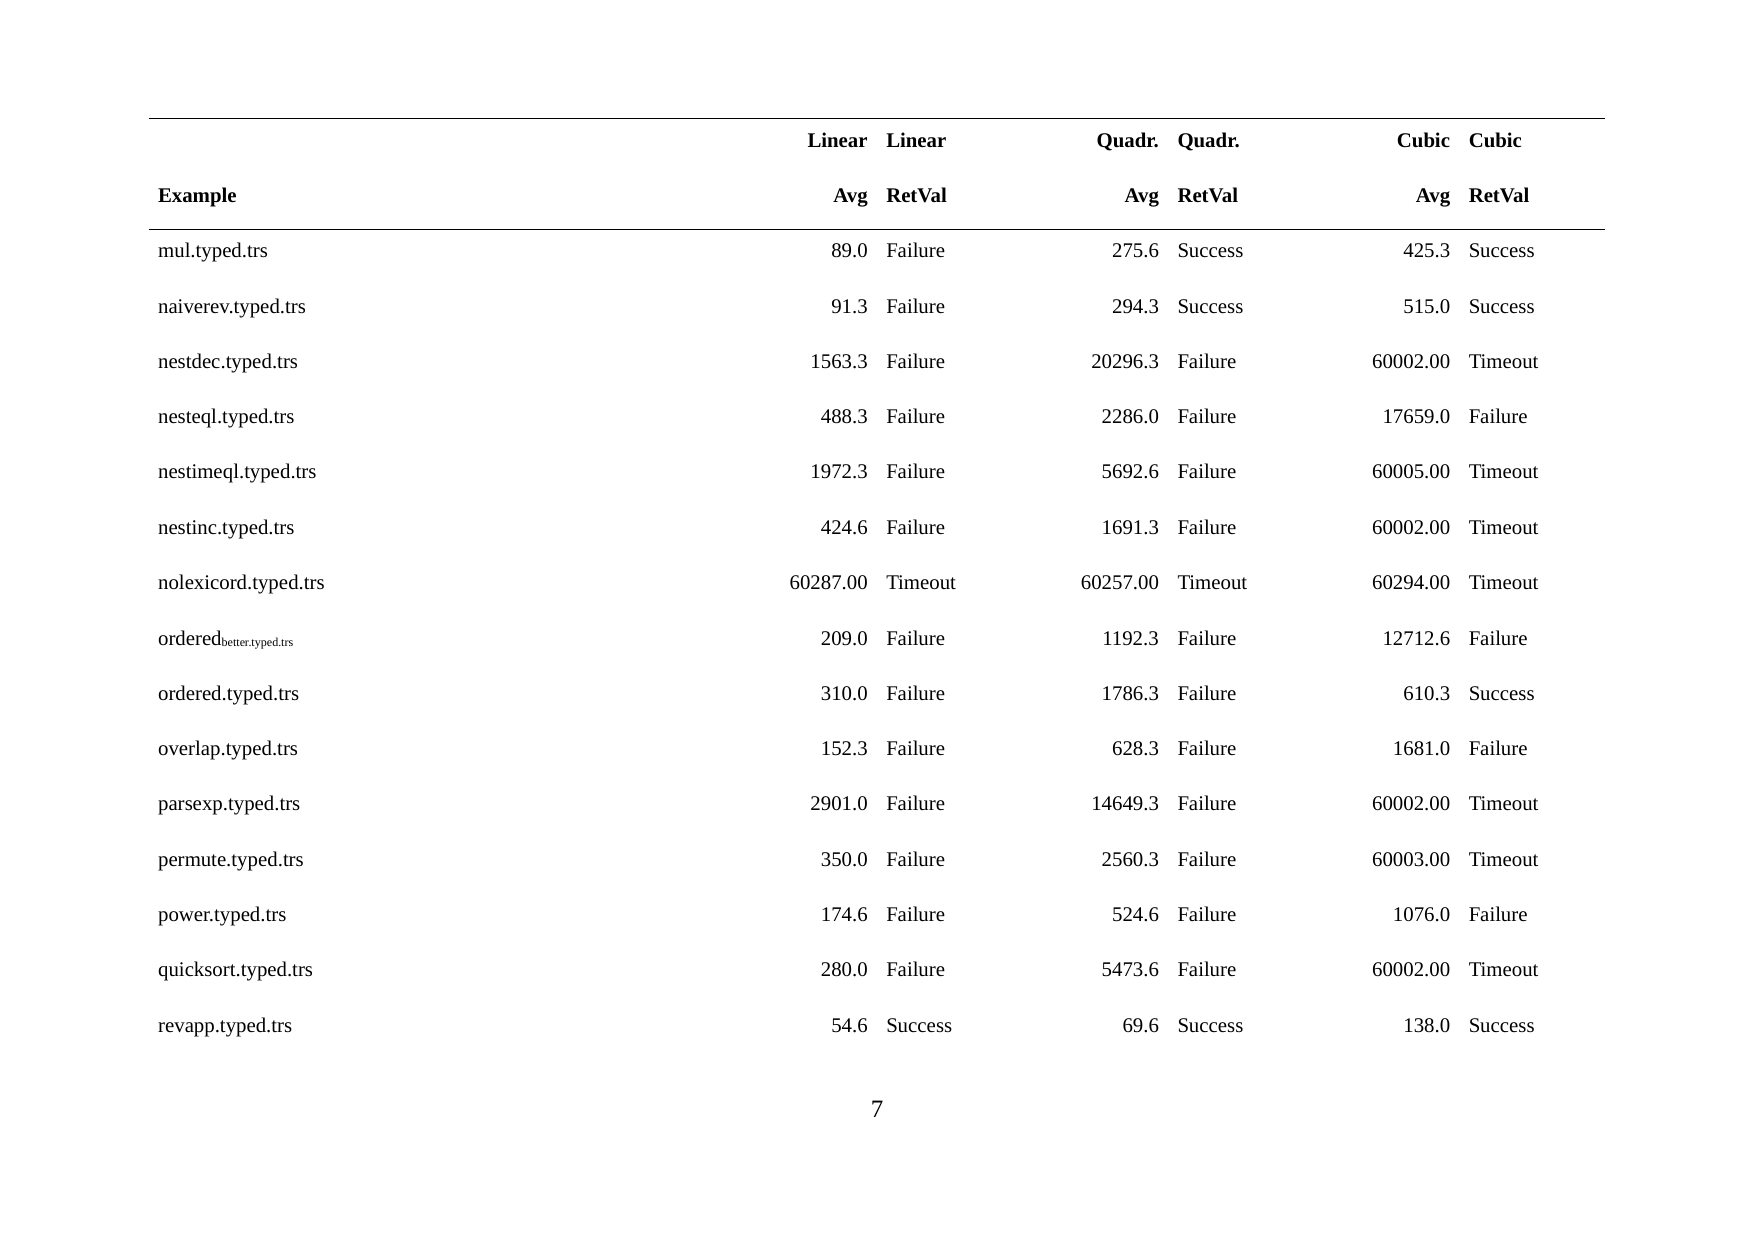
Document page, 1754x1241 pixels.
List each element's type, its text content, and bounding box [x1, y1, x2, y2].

table_cell Failure [877, 948, 1022, 1003]
table_cell nesteql.typed.trs [149, 395, 731, 450]
table_cell Timeout [1459, 340, 1605, 395]
table_cell 1192.3 [1022, 616, 1168, 671]
table_header Cubic [1459, 119, 1605, 173]
table_cell 174.6 [731, 893, 877, 948]
table_cell 152.3 [731, 727, 877, 782]
table_cell 89.0 [731, 230, 877, 284]
table_cell Timeout [1459, 837, 1605, 893]
table_cell 310.0 [731, 671, 877, 727]
table_cell 610.3 [1314, 671, 1459, 727]
table_header Quadr. [1168, 119, 1313, 173]
table_cell 628.3 [1022, 727, 1168, 782]
table_cell 275.6 [1022, 230, 1168, 284]
table_cell Success [1459, 671, 1605, 727]
table_cell 60257.00 [1022, 561, 1168, 616]
table_cell revapp.typed.trs [149, 1003, 731, 1058]
table_header [149, 119, 731, 173]
table_cell Failure [877, 727, 1022, 782]
table_cell Failure [1168, 505, 1313, 561]
table_cell overlap.typed.trs [149, 727, 731, 782]
table_cell 1691.3 [1022, 505, 1168, 561]
table_cell Success [1168, 230, 1313, 284]
table_cell 91.3 [731, 284, 877, 339]
table_cell Success [1459, 284, 1605, 339]
table_header Cubic [1314, 119, 1459, 173]
table_cell Failure [1459, 616, 1605, 671]
table_cell Failure [1168, 782, 1313, 837]
table_cell 488.3 [731, 395, 877, 450]
table_cell 280.0 [731, 948, 877, 1003]
table_cell 60002.00 [1314, 505, 1459, 561]
table_cell Failure [1168, 837, 1313, 893]
table_cell 524.6 [1022, 893, 1168, 948]
table_cell Failure [877, 284, 1022, 339]
table_cell Failure [877, 340, 1022, 395]
table_header Quadr. [1022, 119, 1168, 173]
table_cell Failure [877, 395, 1022, 450]
table_cell 1563.3 [731, 340, 877, 395]
table_cell Timeout [1168, 561, 1313, 616]
table_cell mul.typed.trs [149, 230, 731, 284]
table_cell Failure [1459, 395, 1605, 450]
table_cell naiverev.typed.trs [149, 284, 731, 339]
table_cell 60287.00 [731, 561, 877, 616]
table_cell Timeout [1459, 505, 1605, 561]
table_cell parsexp.typed.trs [149, 782, 731, 837]
table_cell Timeout [877, 561, 1022, 616]
table_cell quicksort.typed.trs [149, 948, 731, 1003]
table_cell 138.0 [1314, 1003, 1459, 1058]
table_cell power.typed.trs [149, 893, 731, 948]
table_cell RetVal [1168, 174, 1313, 229]
table_cell Failure [1168, 395, 1313, 450]
table_header Linear [877, 119, 1022, 173]
table_cell 1786.3 [1022, 671, 1168, 727]
table_cell Example [149, 174, 731, 229]
table_cell Failure [877, 671, 1022, 727]
table_cell 60002.00 [1314, 948, 1459, 1003]
table_cell Failure [877, 616, 1022, 671]
table_header Linear [731, 119, 877, 173]
table_cell Failure [877, 505, 1022, 561]
table_cell Failure [1168, 893, 1313, 948]
table_cell Timeout [1459, 948, 1605, 1003]
table_cell Failure [1168, 727, 1313, 782]
table_cell RetVal [1459, 174, 1605, 229]
table_cell 1972.3 [731, 450, 877, 505]
table_cell 1681.0 [1314, 727, 1459, 782]
table_cell 2286.0 [1022, 395, 1168, 450]
table_cell Failure [1168, 450, 1313, 505]
table_cell 2901.0 [731, 782, 877, 837]
table_cell nestdec.typed.trs [149, 340, 731, 395]
table_cell Failure [1168, 340, 1313, 395]
table_cell Success [1459, 230, 1605, 284]
table_cell Failure [1168, 948, 1313, 1003]
table_cell Failure [877, 230, 1022, 284]
table_cell nestinc.typed.trs [149, 505, 731, 561]
table_cell Timeout [1459, 782, 1605, 837]
table_cell Success [1168, 284, 1313, 339]
table_cell 60005.00 [1314, 450, 1459, 505]
table_cell Avg [1314, 174, 1459, 229]
table_cell 5473.6 [1022, 948, 1168, 1003]
table_cell 60294.00 [1314, 561, 1459, 616]
table_cell nestimeql.typed.trs [149, 450, 731, 505]
table_cell Failure [1459, 893, 1605, 948]
table_cell RetVal [877, 174, 1022, 229]
table_cell Avg [1022, 174, 1168, 229]
table_cell Failure [877, 893, 1022, 948]
table_cell 14649.3 [1022, 782, 1168, 837]
table_cell Failure [877, 837, 1022, 893]
table_cell Failure [877, 450, 1022, 505]
table_cell 60003.00 [1314, 837, 1459, 893]
table_cell permute.typed.trs [149, 837, 731, 893]
table_cell Avg [731, 174, 877, 229]
table_cell Timeout [1459, 450, 1605, 505]
table_cell Success [1168, 1003, 1313, 1058]
table_cell 54.6 [731, 1003, 877, 1058]
table_cell 515.0 [1314, 284, 1459, 339]
table_cell 5692.6 [1022, 450, 1168, 505]
table_cell 425.3 [1314, 230, 1459, 284]
table_cell 17659.0 [1314, 395, 1459, 450]
table_cell Failure [1459, 727, 1605, 782]
table_cell 1076.0 [1314, 893, 1459, 948]
table_cell 60002.00 [1314, 782, 1459, 837]
table_cell Failure [877, 782, 1022, 837]
table_cell 350.0 [731, 837, 877, 893]
table_cell Failure [1168, 616, 1313, 671]
table_cell 69.6 [1022, 1003, 1168, 1058]
table_cell 424.6 [731, 505, 877, 561]
table_cell orderedbetter.typed.trs [149, 616, 731, 671]
table_cell nolexicord.typed.trs [149, 561, 731, 616]
table_cell 209.0 [731, 616, 877, 671]
table_cell Timeout [1459, 561, 1605, 616]
table_cell 20296.3 [1022, 340, 1168, 395]
table_cell 60002.00 [1314, 340, 1459, 395]
table_cell 294.3 [1022, 284, 1168, 339]
table_cell Success [877, 1003, 1022, 1058]
table_cell Failure [1168, 671, 1313, 727]
table_cell 2560.3 [1022, 837, 1168, 893]
table_cell 12712.6 [1314, 616, 1459, 671]
table_cell ordered.typed.trs [149, 671, 731, 727]
table_cell Success [1459, 1003, 1605, 1058]
